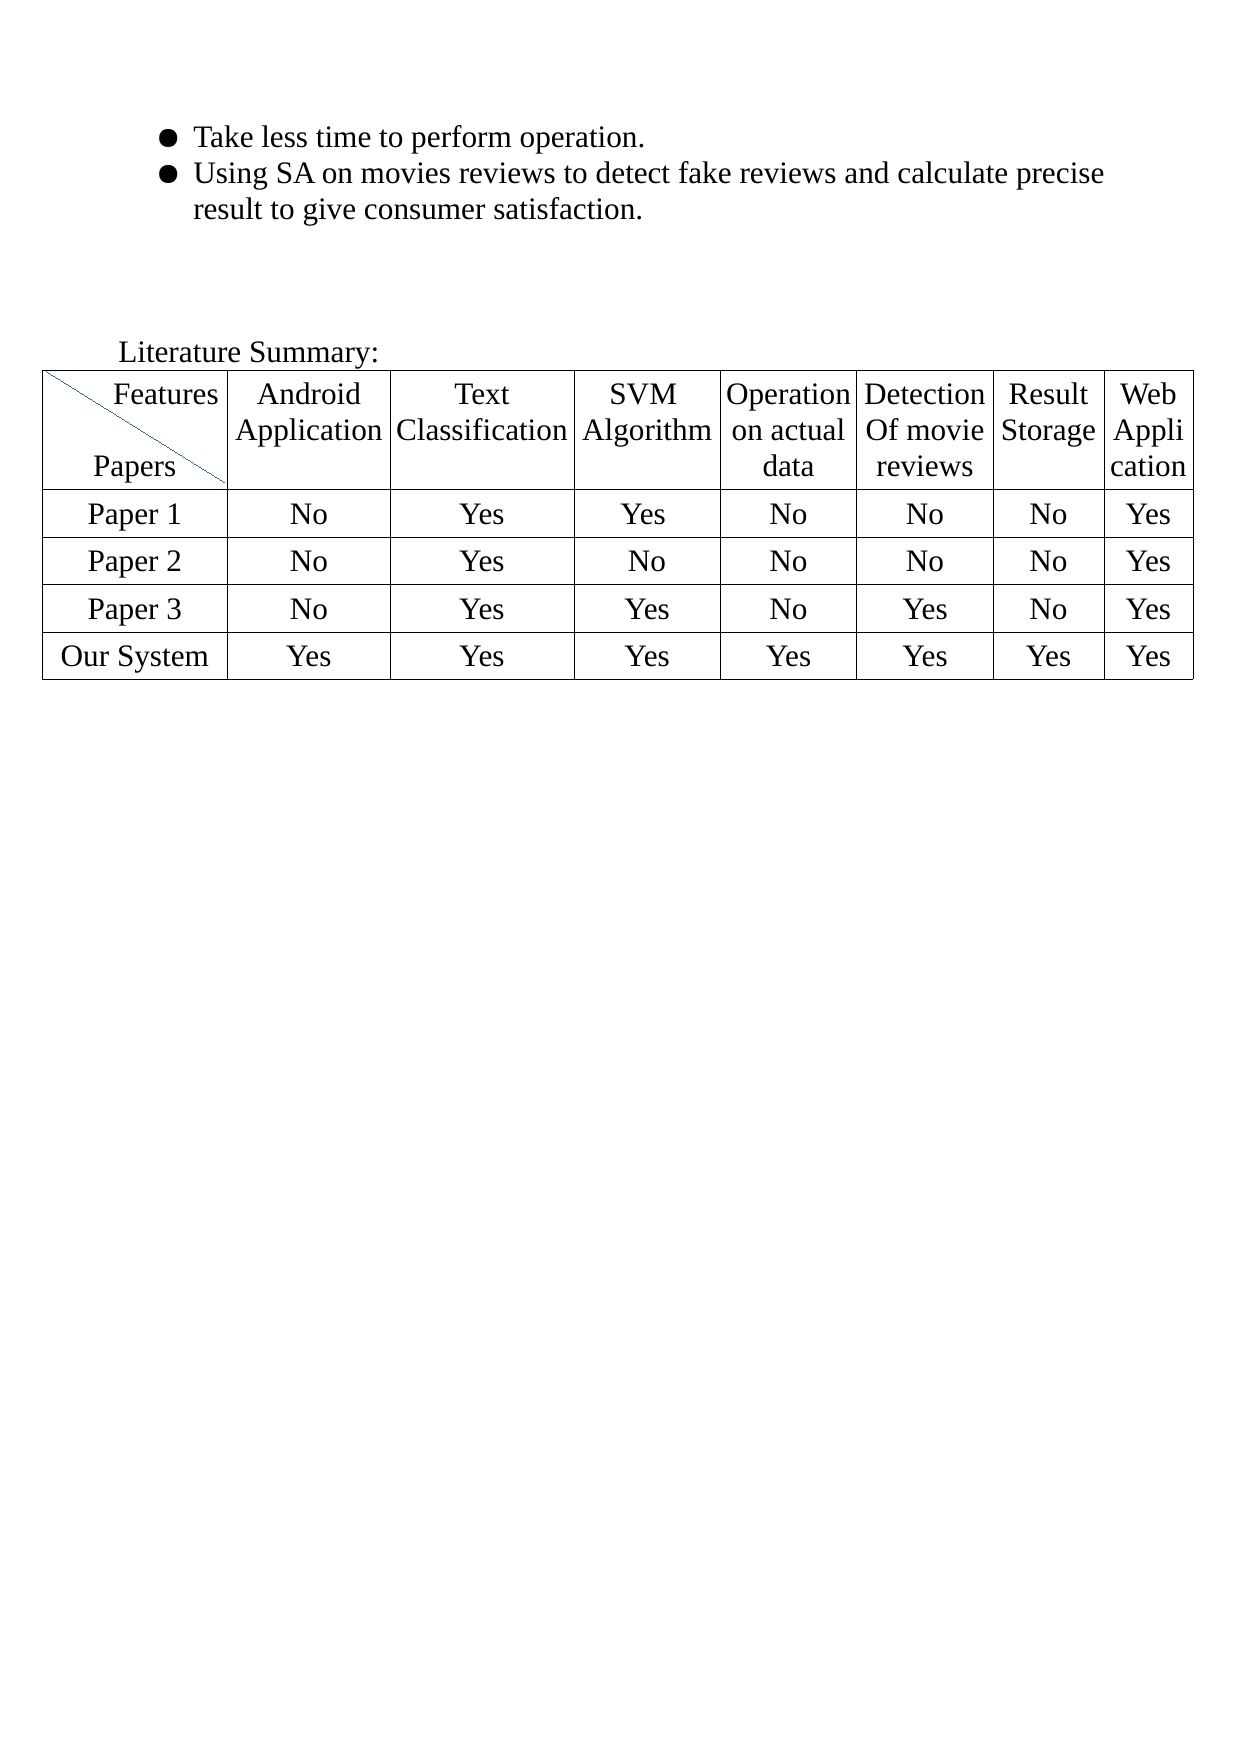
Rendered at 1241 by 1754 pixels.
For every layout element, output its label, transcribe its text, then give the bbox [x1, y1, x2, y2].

table_cell Yes [575, 633, 720, 679]
table_cell No [228, 490, 390, 537]
table_cell No [721, 490, 856, 537]
table_header Text Classification [391, 371, 574, 489]
table_cell No [857, 538, 993, 584]
table_cell No [857, 490, 993, 537]
table_cell Paper 3 [43, 585, 227, 632]
list Take less time to perform operation. [156, 118, 1122, 154]
table_cell Yes [1105, 633, 1193, 679]
table_cell Yes [391, 490, 574, 537]
table_cell Yes [391, 633, 574, 679]
table_header SVM Algorithm [575, 371, 720, 489]
table_cell Yes [575, 585, 720, 632]
table_cell Yes [1105, 585, 1193, 632]
table_cell Our System [43, 633, 227, 679]
table_cell Yes [857, 633, 993, 679]
table_header Result Storage [994, 371, 1104, 489]
table_cell No [228, 585, 390, 632]
table_header Operation on actual data [721, 371, 856, 489]
table_cell Yes [1105, 490, 1193, 537]
table_cell No [228, 538, 390, 584]
table_cell Paper 1 [43, 490, 227, 537]
table_cell No [994, 538, 1104, 584]
table_header Detection Of movie reviews [857, 371, 993, 489]
table_cell No [994, 585, 1104, 632]
table_cell No [721, 585, 856, 632]
list Using SA on movies reviews to detect fake reviews and calculate precise result to give consumer satisfaction. [156, 154, 1122, 226]
table_cell Yes [721, 633, 856, 679]
table_header Android Application [228, 371, 390, 489]
table_cell Yes [575, 490, 720, 537]
table_cell Yes [391, 585, 574, 632]
table_cell No [575, 538, 720, 584]
table_cell Yes [391, 538, 574, 584]
table_cell Paper 2 [43, 538, 227, 584]
table_header Features Papers [43, 371, 227, 489]
table_cell No [994, 490, 1104, 537]
table_cell Yes [1105, 538, 1193, 584]
table_cell Yes [994, 633, 1104, 679]
table_cell Yes [228, 633, 390, 679]
table_cell Yes [857, 585, 993, 632]
text Literature Summary: [118, 334, 1122, 370]
table_header Web Application [1105, 371, 1193, 489]
table_cell No [721, 538, 856, 584]
